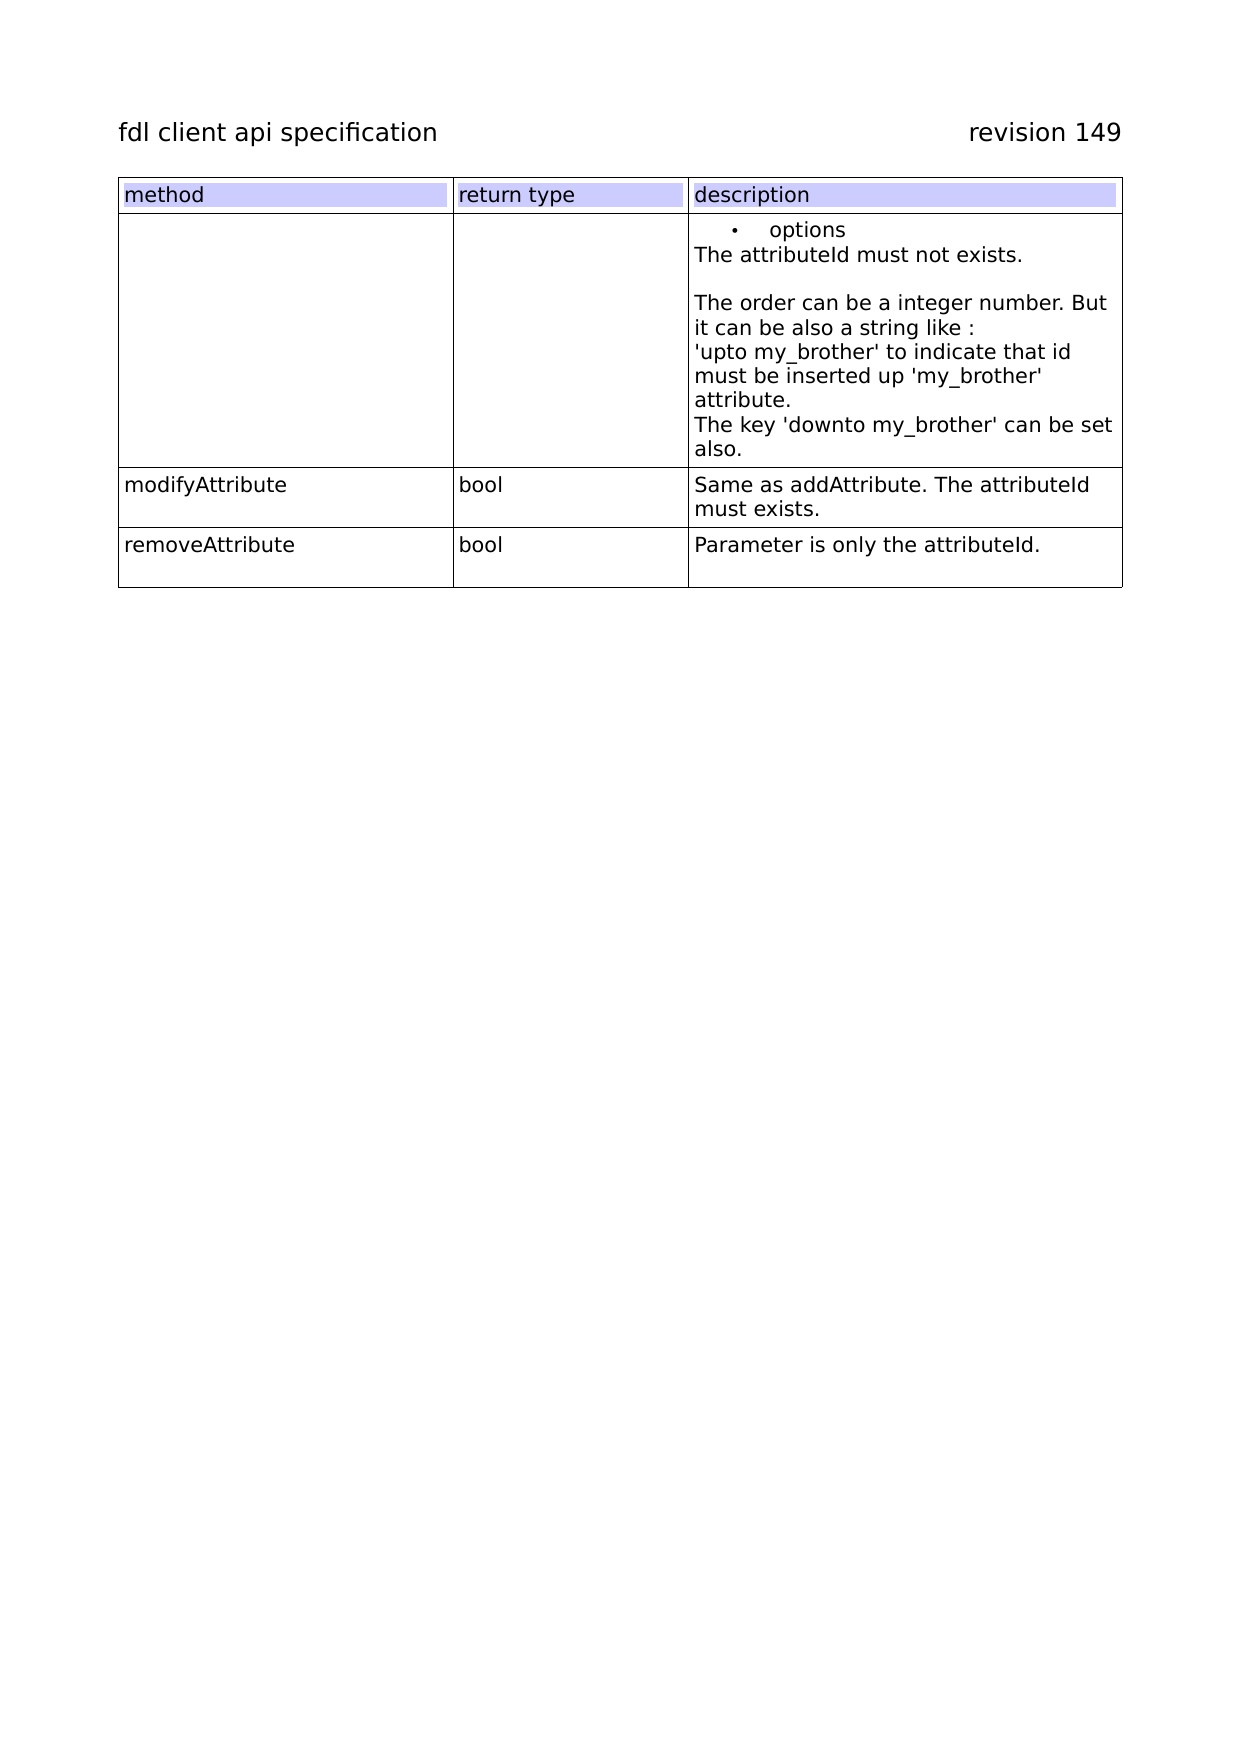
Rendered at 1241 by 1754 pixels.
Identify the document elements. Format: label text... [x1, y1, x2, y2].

table_header return type [454, 178, 688, 213]
table_cell Same as addAttribute. The attributeId must exists. [689, 468, 1122, 527]
table_cell modifyAttribute [119, 468, 453, 527]
table_cell [119, 214, 453, 467]
table_cell bool [454, 468, 688, 527]
table_cell [454, 214, 688, 467]
table_cell Parameter is only the attributeId. [689, 528, 1122, 587]
table_cell bool [454, 528, 688, 587]
table_header description [689, 178, 1122, 213]
table_header method [119, 178, 453, 213]
table_cell removeAttribute [119, 528, 453, 587]
table_cell parameters: attributeId label type visibility parent needed inTitle inAbstract link elink order phpFile phpFunction constraint options The attributeId must not exists. The order can be a integer number. But it can be also a string like : 'upto my_brother' to indicate that id must be inserted up 'my_brother' attribute. The key 'downto my_brother' can be set also. [689, 214, 1122, 467]
